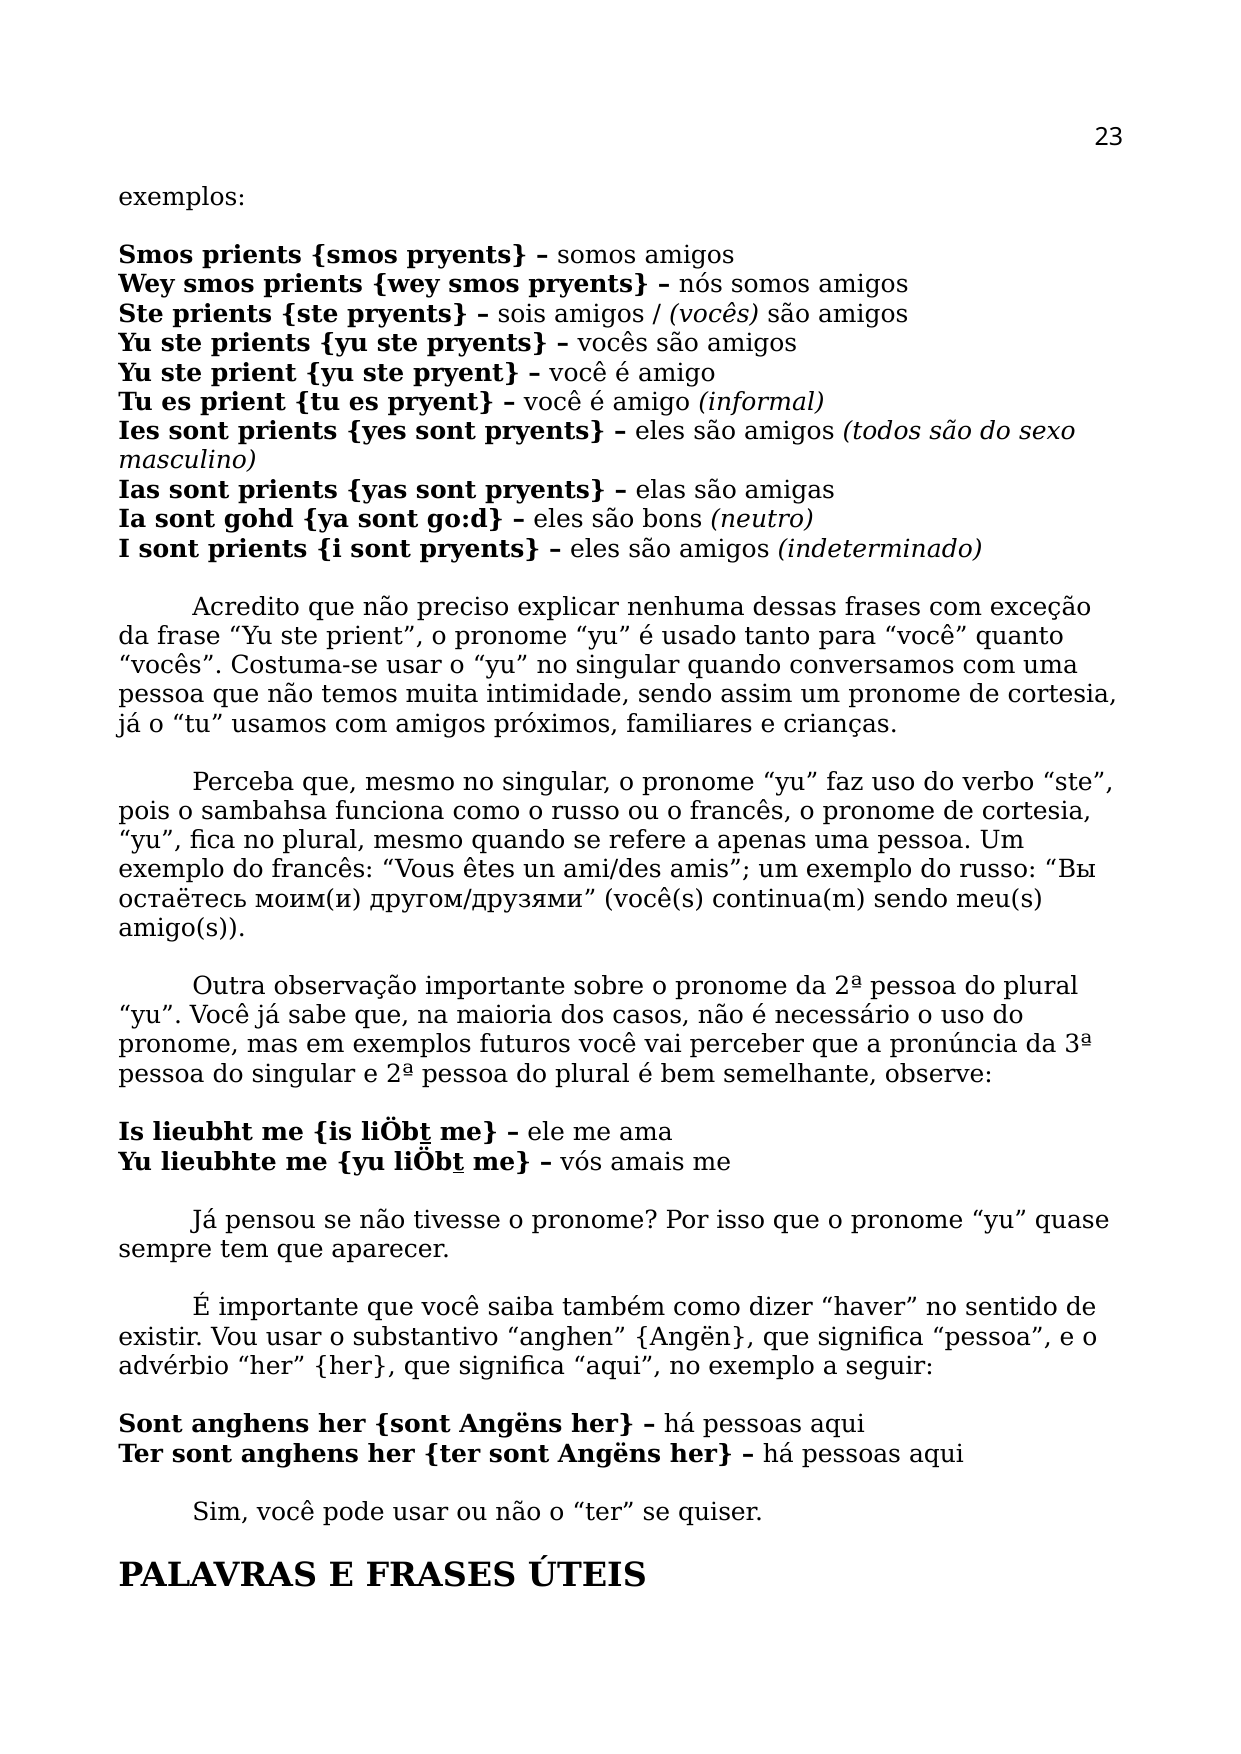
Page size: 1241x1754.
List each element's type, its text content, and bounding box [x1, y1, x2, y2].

text Wey smos prients {wey smos pryents} – nós somos amigos [118, 269, 1123, 299]
text I sont prients {i sont pryents} – eles são amigos (indeterminado) [118, 533, 1123, 563]
text Já pensou se não tivesse o pronome? Por isso que o pronome “yu” quase sempre tem que aparecer. [118, 1205, 1123, 1263]
text Perceba que, mesmo no singular, o pronome “yu” faz uso do verbo “ste”, pois o sambahsa funciona como o russo ou o francês, o pronome de cortesia, “yu”, fica no plural, mesmo quando se refere a apenas uma pessoa. Um exemplo do francês: “Vous êtes un ami/des amis”; um exemplo do russo: “Вы остаётесь моим(и) другом/друзями” (você(s) continua(m) sendo meu(s) amigo(s)). [118, 767, 1123, 942]
text Yu lieubhte me {yu liÖbt me} – vós amais me [118, 1146, 1123, 1176]
text Ste prients {ste pryents} – sois amigos / (vocês) são amigos [118, 299, 1123, 328]
text Ter sont anghens her {ter sont Angëns her} – há pessoas aqui [118, 1438, 1123, 1468]
text Ies sont prients {yes sont pryents} – eles são amigos (todos são do sexo masculino) [118, 416, 1123, 475]
text Outra observação importante sobre o pronome da 2ª pessoa do plural “yu”. Você já sabe que, na maioria dos casos, não é necessário o uso do pronome, mas em exemplos futuros você vai perceber que a pronúncia da 3ª pessoa do singular e 2ª pessoa do plural é bem semelhante, observe: [118, 971, 1123, 1088]
text Tu es prient {tu es pryent} – você é amigo (informal) [118, 387, 1123, 416]
text Yu ste prients {yu ste pryents} – vocês são amigos [118, 328, 1123, 357]
text Sont anghens her {sont Angëns her} – há pessoas aqui [118, 1409, 1123, 1438]
text Sim, você pode usar ou não o “ter” se quiser. [118, 1497, 1123, 1526]
text Acredito que não preciso explicar nenhuma dessas frases com exceção da frase “Yu ste prient”, o pronome “yu” é usado tanto para “você” quanto “vocês”. Costuma-se usar o “yu” no singular quando conversamos com uma pessoa que não temos muita intimidade, sendo assim um pronome de cortesia, já o “tu” usamos com amigos próximos, familiares e crianças. [118, 592, 1123, 738]
text Is lieubht me {is liÖbt me} – ele me ama [118, 1117, 1123, 1146]
text Smos prients {smos pryents} – somos amigos [118, 240, 1123, 269]
text exemplos: [118, 182, 1123, 211]
text Yu ste prient {yu ste pryent} – você é amigo [118, 357, 1123, 387]
text Ias sont prients {yas sont pryents} – elas são amigas [118, 475, 1123, 504]
subtitle PALAVRAS E FRASES ÚTEIS [118, 1555, 1123, 1594]
text Ia sont gohd {ya sont go:d} – eles são bons (neutro) [118, 504, 1123, 533]
text É importante que você saiba também como dizer “haver” no sentido de existir. Vou usar o substantivo “anghen” {Angën}, que significa “pessoa”, e o advérbio “her” {her}, que significa “aqui”, no exemplo a seguir: [118, 1292, 1123, 1380]
